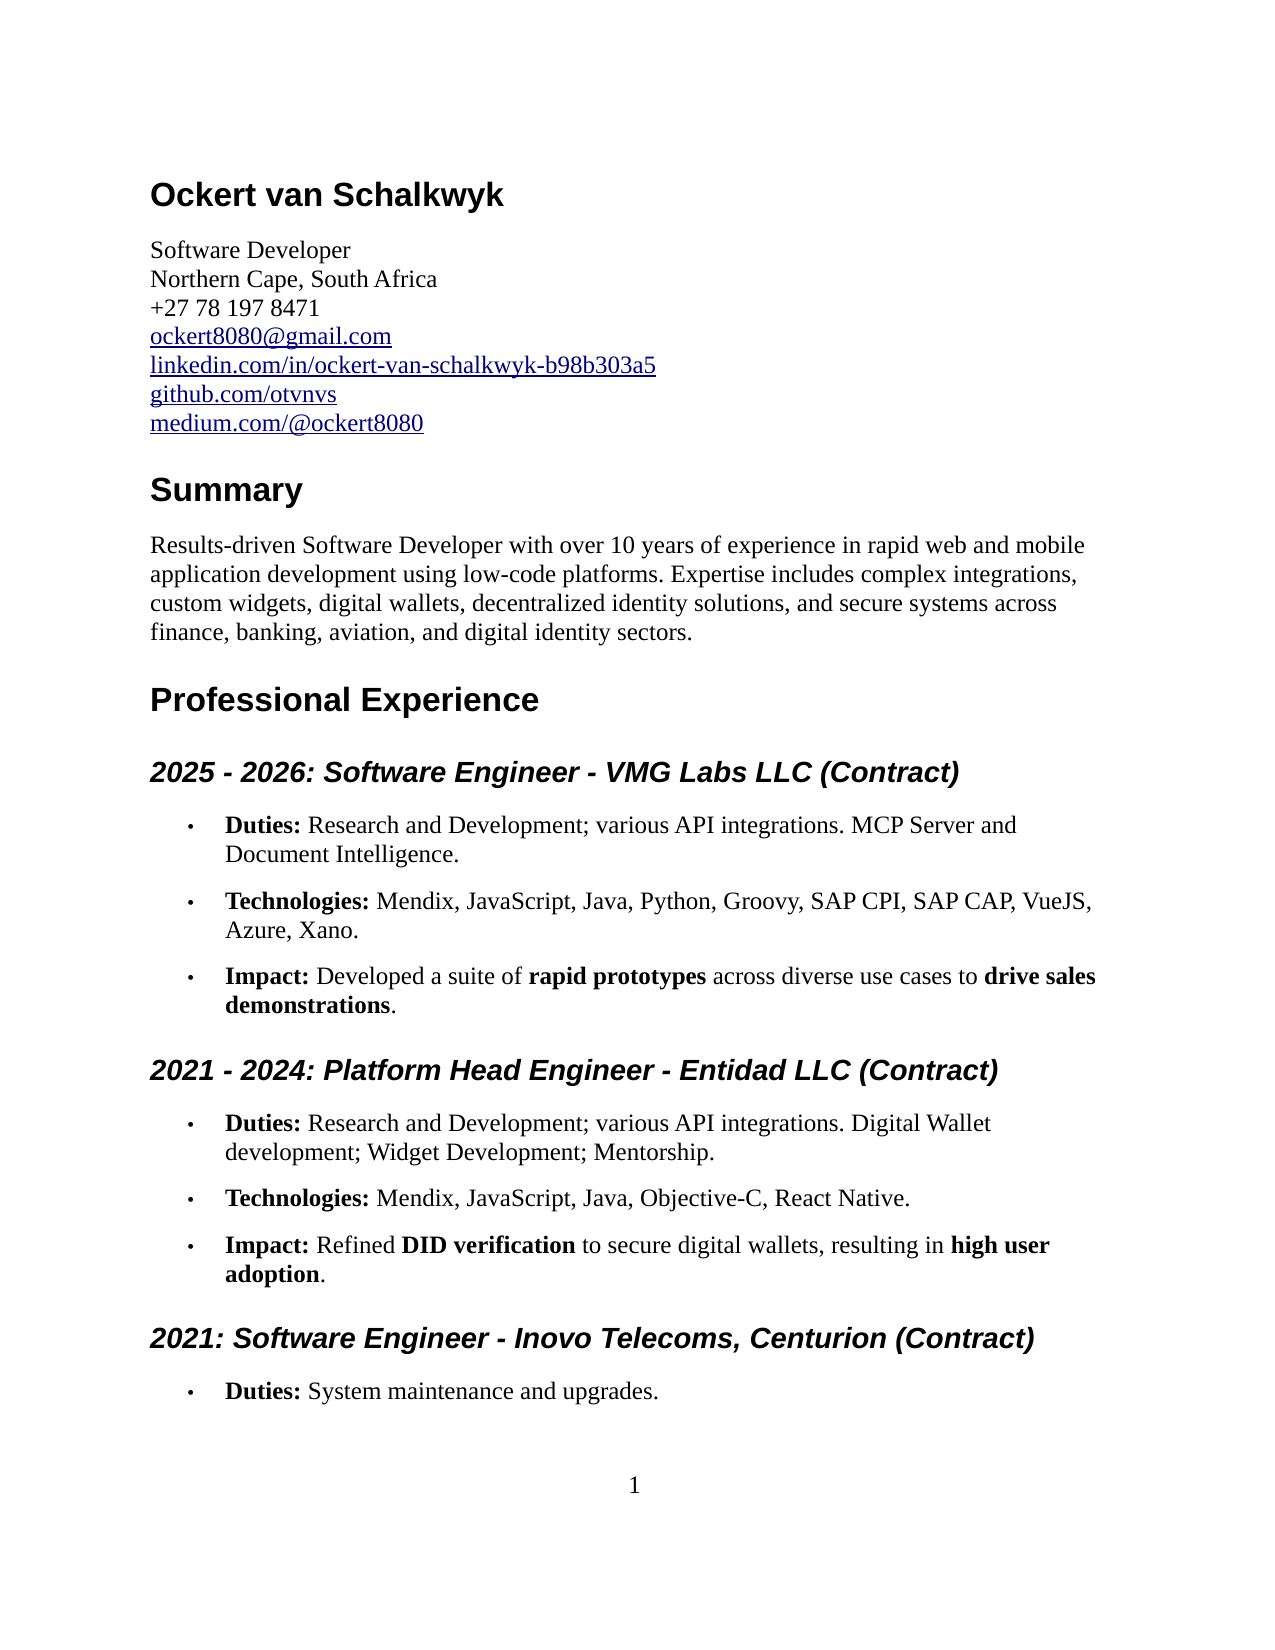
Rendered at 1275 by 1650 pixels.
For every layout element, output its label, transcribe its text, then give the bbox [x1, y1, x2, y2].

subtitle Professional Experience [150, 679, 1125, 718]
subtitle Summary [150, 470, 1125, 509]
list Duties: Research and Development; various API integrations. MCP Server and Document Intelligence. [187, 811, 1125, 868]
list Technologies: Mendix, JavaScript, Java, Objective-C, React Native. [187, 1183, 1125, 1212]
list Duties: Research and Development; various API integrations. Digital Wallet development; Widget Development; Mentorship. [187, 1108, 1125, 1165]
text Software Developer Northern Cape, South Africa +27 78 197 8471 ockert8080@gmail.com linkedin.com/in/ockert-van-schalkwyk-b98b303a5 github.com/otvnvs medium.com/@ockert8080 [150, 235, 1125, 436]
subtitle 2021: Software Engineer - Inovo Telecoms, Centurion (Contract) [150, 1321, 1125, 1355]
text Results-driven Software Developer with over 10 years of experience in rapid web and mobile application development using low-code platforms. Expertise includes complex integrations, custom widgets, digital wallets, decentralized identity solutions, and secure systems across finance, banking, aviation, and digital identity sectors. [150, 530, 1125, 645]
list Technologies: Mendix, JavaScript, Java, Python, Groovy, SAP CPI, SAP CAP, VueJS, Azure, Xano. [187, 886, 1125, 943]
list Duties: System maintenance and upgrades. [187, 1376, 1125, 1405]
subtitle 2025 - 2026: Software Engineer - VMG Labs LLC (Contract) [150, 756, 1125, 789]
subtitle Ockert van Schalkwyk [150, 175, 1125, 214]
list Impact: Refined DID verification to secure digital wallets, resulting in high user adoption. [187, 1230, 1125, 1287]
subtitle 2021 - 2024: Platform Head Engineer - Entidad LLC (Contract) [150, 1053, 1125, 1086]
list Impact: Developed a suite of rapid prototypes across diverse use cases to drive sales demonstrations. [187, 961, 1125, 1019]
